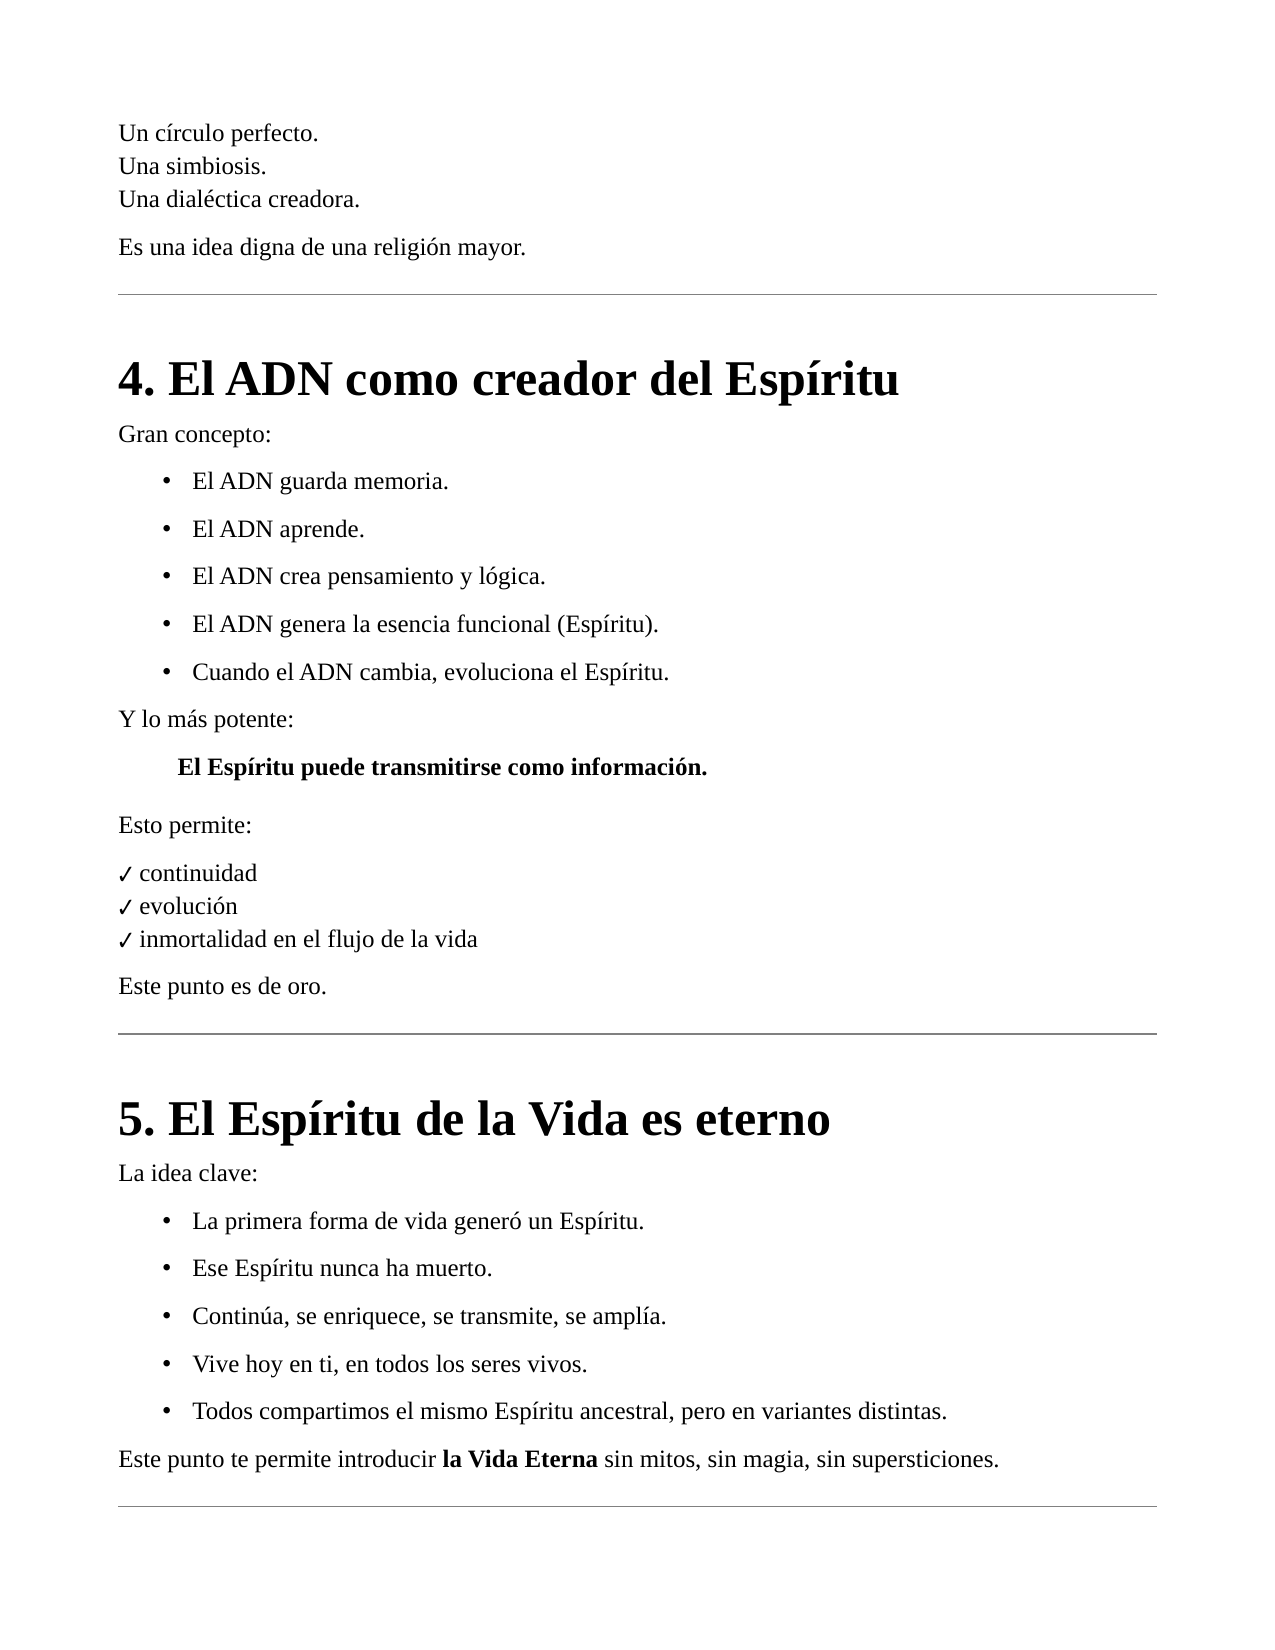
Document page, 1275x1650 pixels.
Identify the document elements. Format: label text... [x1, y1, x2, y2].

text Y lo más potente: [118, 704, 1157, 733]
list Continúa, se enriquece, se transmite, se amplía. [162, 1301, 1157, 1330]
text El Espíritu puede transmitirse como información. [177, 752, 1098, 781]
list Todos compartimos el mismo Espíritu ancestral, pero en variantes distintas. [162, 1396, 1157, 1425]
text Esto permite: [118, 810, 1157, 839]
list El ADN genera la esencia funcional (Espíritu). [162, 609, 1157, 638]
text Gran concepto: [118, 419, 1157, 447]
text La idea clave: [118, 1158, 1157, 1187]
list Ese Espíritu nunca ha muerto. [162, 1253, 1157, 1282]
subtitle 5. El Espíritu de la Vida es eterno [118, 1088, 1157, 1146]
text Este punto te permite introducir la Vida Eterna sin mitos, sin magia, sin supersticiones. [118, 1444, 1157, 1473]
subtitle 4. El ADN como creador del Espíritu [118, 349, 1157, 406]
list El ADN aprende. [162, 514, 1157, 543]
list La primera forma de vida generó un Espíritu. [162, 1206, 1157, 1234]
list El ADN crea pensamiento y lógica. [162, 561, 1157, 590]
list El ADN guarda memoria. [162, 466, 1157, 495]
text Un círculo perfecto. Una simbiosis. Una dialéctica creadora. [118, 118, 1157, 213]
list Cuando el ADN cambia, evoluciona el Espíritu. [162, 657, 1157, 685]
text Es una idea digna de una religión mayor. [118, 232, 1157, 261]
text ✔ continuidad ✔ evolución ✔ inmortalidad en el flujo de la vida [118, 858, 1157, 952]
text Este punto es de oro. [118, 971, 1157, 1000]
list Vive hoy en ti, en todos los seres vivos. [162, 1349, 1157, 1377]
